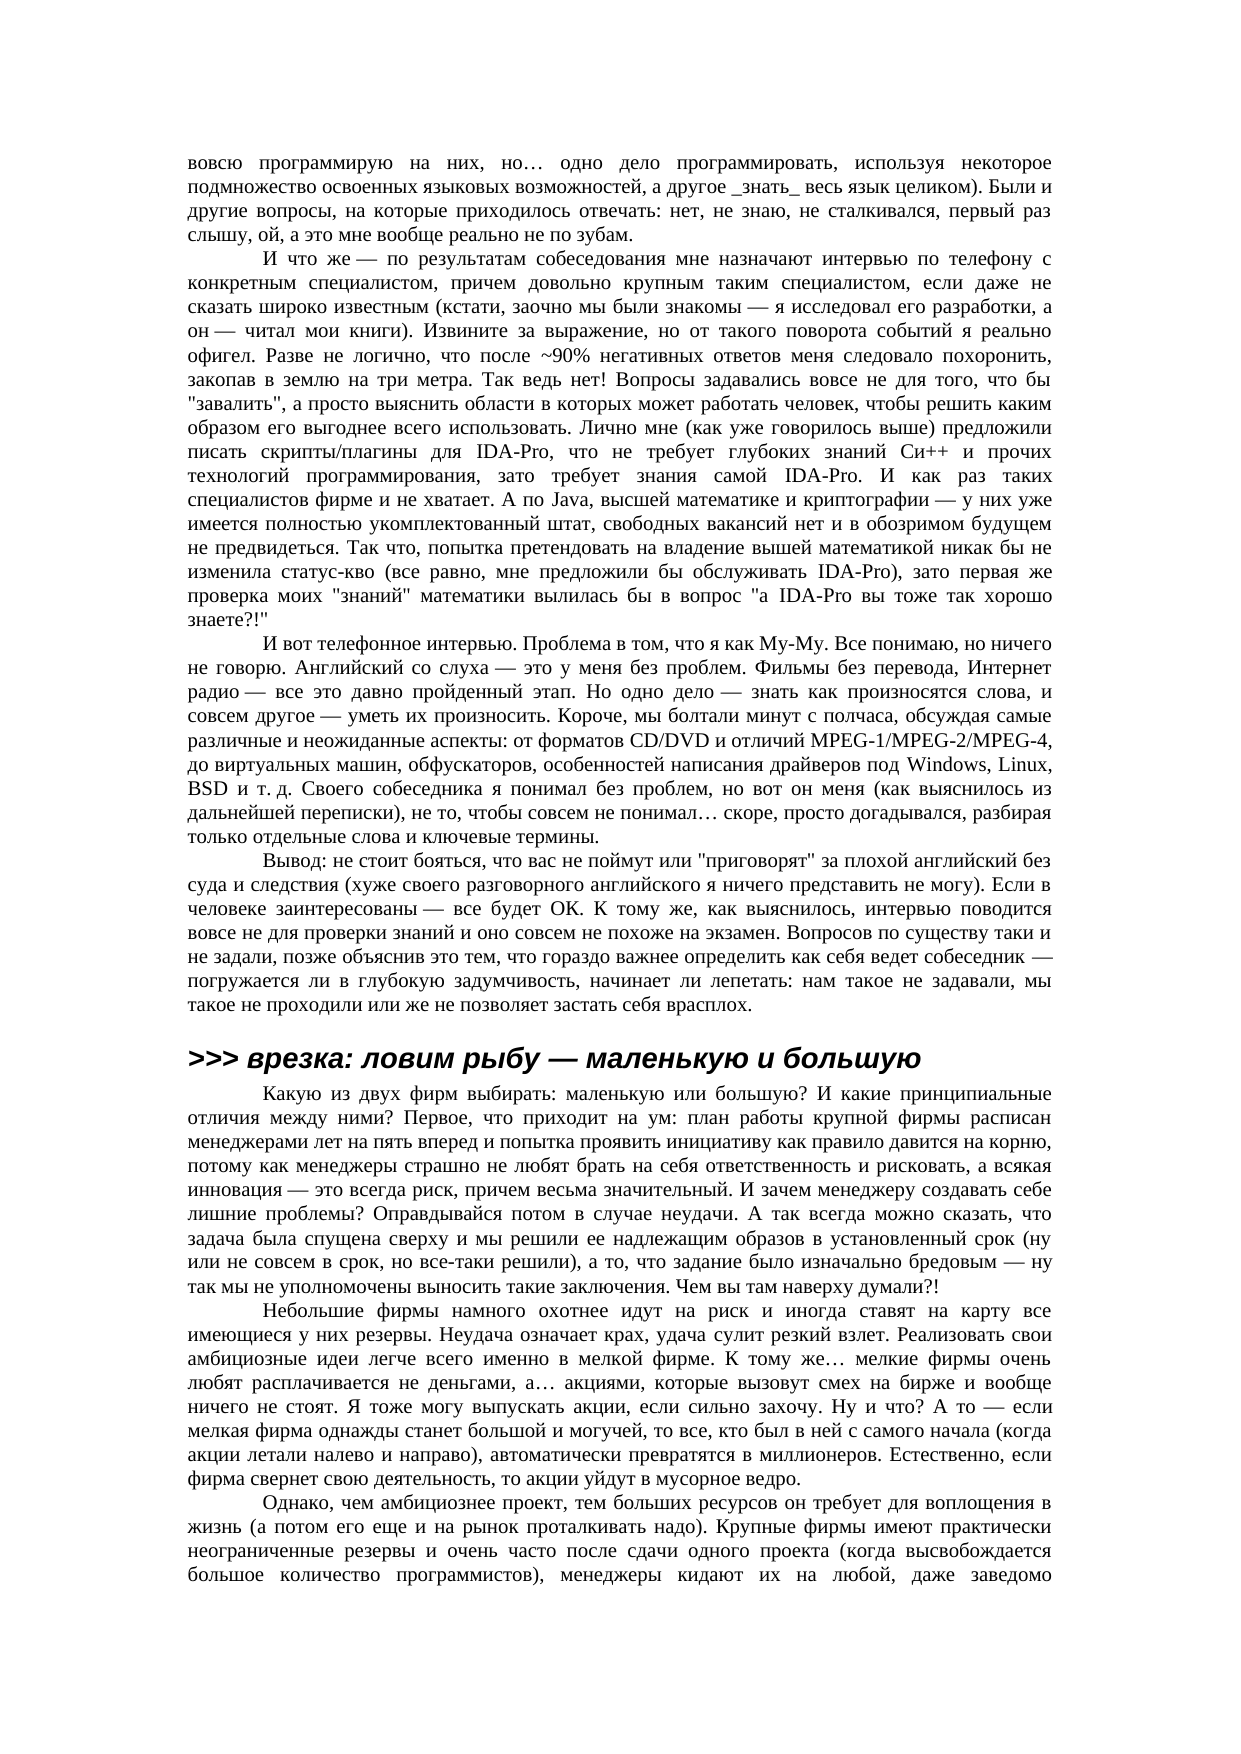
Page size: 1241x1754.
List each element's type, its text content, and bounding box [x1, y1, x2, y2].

subtitle >>> врезка: ловим рыбу — маленькую и большую [187, 1041, 1053, 1075]
text И что же — по результатам собеседования мне назначают интервью по телефону с конкретным специалистом, причем довольно крупным таким специалистом, если даже не сказать широко известным (кстати, заочно мы были знакомы — я исследовал его разработки, а он — читал мои книги). Извините за выражение, но от такого поворота событий я реально офигел. Разве не логично, что после ~90% негативных ответов меня следовало похоронить, закопав в землю на три метра. Так ведь нет! Вопросы задавались вовсе не для того, что бы "завалить", а просто выяснить области в которых может работать человек, чтобы решить каким образом его выгоднее всего использовать. Лично мне (как уже говорилось выше) предложили писать скрипты/плагины для IDA-Pro, что не требует глубоких знаний Си++ и прочих технологий программирования, зато требует знания самой IDA-Pro. И как раз таких специалистов фирме и не хватает. А по Java, высшей математике и криптографии — у них уже имеется полностью укомплектованный штат, свободных вакансий нет и в обозримом будущем не предвидеться. Так что, попытка претендовать на владение вышей математикой никак бы не изменила статус-кво (все равно, мне предложили бы обслуживать IDA-Pro), зато первая же проверка моих "знаний" математики вылилась бы в вопрос "а IDA-Pro вы тоже так хорошо знаете?!" [187, 246, 1053, 631]
text Какую из двух фирм выбирать: маленькую или большую? И какие принципиальные отличия между ними? Первое, что приходит на ум: план работы крупной фирмы расписан менеджерами лет на пять вперед и попытка проявить инициативу как правило давится на корню, потому как менеджеры страшно не любят брать на себя ответственность и рисковать, а всякая инновация — это всегда риск, причем весьма значительный. И зачем менеджеру создавать себе лишние проблемы? Оправдывайся потом в случае неудачи. А так всегда можно сказать, что задача была спущена сверху и мы решили ее надлежащим образов в установленный срок (ну или не совсем в срок, но все-таки решили), а то, что задание было изначально бредовым — ну так мы не уполномочены выносить такие заключения. Чем вы там наверху думали?! [187, 1081, 1053, 1298]
text Вывод: не стоит бояться, что вас не поймут или "приговорят" за плохой английский без суда и следствия (хуже своего разговорного английского я ничего представить не могу). Если в человеке заинтересованы — все будет ОК. К тому же, как выяснилось, интервью поводится вовсе не для проверки знаний и оно совсем не похоже на экзамен. Вопросов по существу таки и не задали, позже объяснив это тем, что гораздо важнее определить как себя ведет собеседник — погружается ли в глубокую задумчивость, начинает ли лепетать: нам такое не задавали, мы такое не проходили или же не позволяет застать себя врасплох. [187, 848, 1053, 1016]
text И вот телефонное интервью. Проблема в том, что я как Му-Му. Все понимаю, но ничего не говорю. Английский со слуха — это у меня без проблем. Фильмы без перевода, Интернет радио — все это давно пройденный этап. Но одно дело — знать как произносятся слова, и совсем другое — уметь их произносить. Короче, мы болтали минут с полчаса, обсуждая самые различные и неожиданные аспекты: от форматов CD/DVD и отличий MPEG-1/MPEG-2/MPEG-4, до виртуальных машин, обфускаторов, особенностей написания драйверов под Windows, Linux, BSD и т. д. Своего собеседника я понимал без проблем, но вот он меня (как выяснилось из дальнейшей переписки), не то, чтобы совсем не понимал… скоре, просто догадывался, разбирая только отдельные слова и ключевые термины. [187, 631, 1053, 848]
text вовсю программирую на них, но… одно дело программировать, используя некоторое подмножество освоенных языковых возможностей, а другое _знать_ весь язык целиком). Были и другие вопросы, на которые приходилось отвечать: нет, не знаю, не сталкивался, первый раз слышу, ой, а это мне вообще реально не по зубам. [187, 150, 1053, 246]
text Однако, чем амбициознее проект, тем больших ресурсов он требует для воплощения в жизнь (а потом его еще и на рынок проталкивать надо). Крупные фирмы имеют практически неограниченные резервы и очень часто после сдачи одного проекта (когда высвобождается большое количество программистов), менеджеры кидают их на любой, даже заведомо [187, 1490, 1053, 1586]
text Небольшие фирмы намного охотнее идут на риск и иногда ставят на карту все имеющиеся у них резервы. Неудача означает крах, удача сулит резкий взлет. Реализовать свои амбициозные идеи легче всего именно в мелкой фирме. К тому же… мелкие фирмы очень любят расплачивается не деньгами, а… акциями, которые вызовут смех на бирже и вообще ничего не стоят. Я тоже могу выпускать акции, если сильно захочу. Ну и что? А то — если мелкая фирма однажды станет большой и могучей, то все, кто был в ней с самого начала (когда акции летали налево и направо), автоматически превратятся в миллионеров. Естественно, если фирма свернет свою деятельность, то акции уйдут в мусорное ведро. [187, 1298, 1053, 1490]
